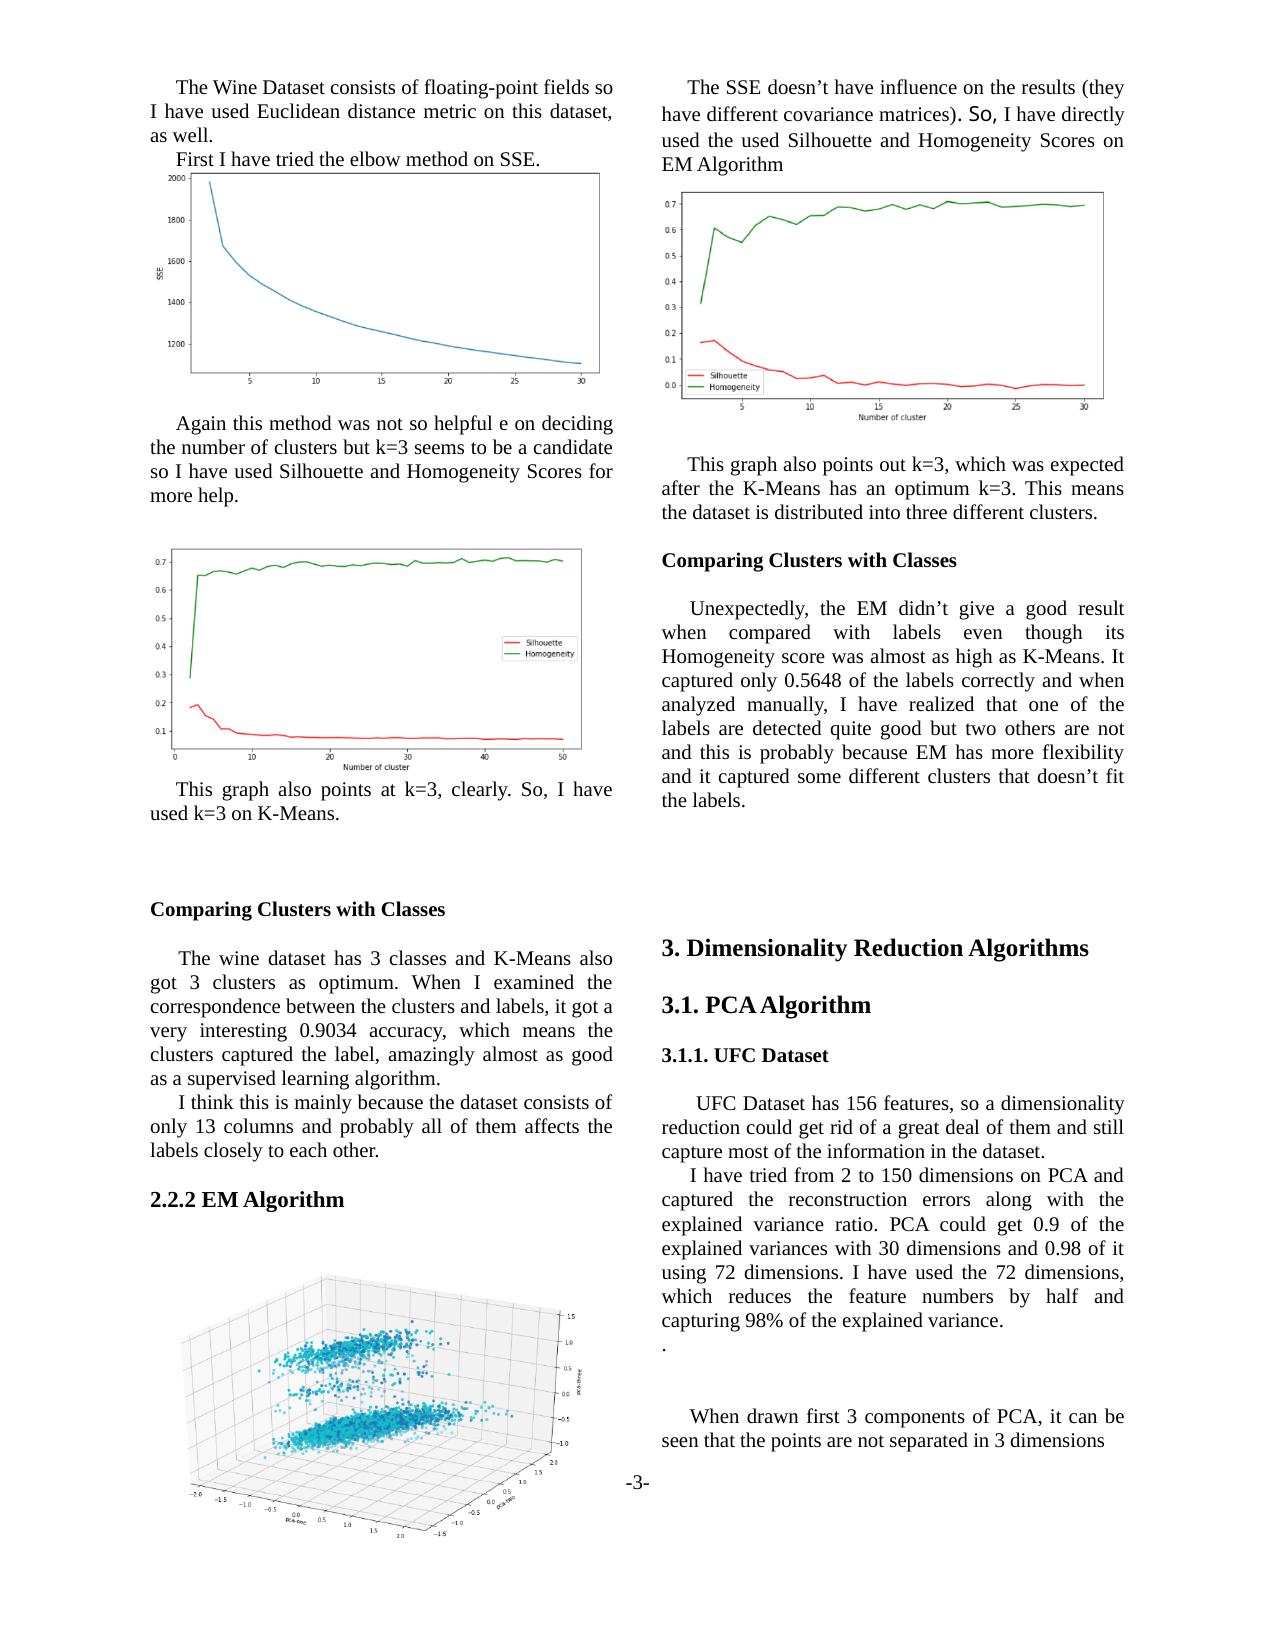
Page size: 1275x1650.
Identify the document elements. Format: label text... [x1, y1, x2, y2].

text This graph also points at k=3, clearly. So, I have used k=3 on K-Means. [150, 777, 613, 825]
subtitle 3.1. PCA Algorithm [661, 990, 1125, 1019]
text This graph also points out k=3, which was expected after the K-Means has an optimum k=3. This means the dataset is distributed into three different clusters. [661, 451, 1125, 524]
text . [661, 1332, 1125, 1356]
text First I have tried the elbow method on SSE. [150, 147, 613, 171]
text I think this is mainly because the dataset consists of only 13 columns and probably all of them affects the labels closely to each other. [150, 1090, 613, 1162]
text When drawn first 3 components of PCA, it can be seen that the points are not separated in 3 dimensions [661, 1404, 1125, 1452]
subtitle 3. Dimensionality Reduction Algorithms [661, 933, 1125, 961]
text The Wine Dataset consists of floating-point fields so I have used Euclidean distance metric on this dataset, as well. [150, 75, 613, 147]
text 2.2.2 EM Algorithm [150, 1186, 613, 1212]
text Unexpectedly, the EM didn’t give a good result when compared with labels even though its Homogeneity score was almost as high as K-Means. It captured only 0.5648 of the labels correctly and when analyzed manually, I have realized that one of the labels are detected quite good but two others are not and this is probably because EM has more flexibility and it captured some different clusters that doesn’t fit the labels. [661, 596, 1125, 812]
text The wine dataset has 3 classes and K-Means also got 3 clusters as optimum. When I examined the correspondence between the clusters and labels, it got a very interesting 0.9034 accuracy, which means the clusters captured the label, amazingly almost as good as a supervised learning algorithm. [150, 946, 613, 1090]
text Again this method was not so helpful e on deciding the number of clusters but k=3 seems to be a candidate so I have used Silhouette and Homogeneity Scores for more help. [150, 411, 613, 507]
text I have tried from 2 to 150 dimensions on PCA and captured the reconstruction errors along with the explained variance ratio. PCA could get 0.9 of the explained variances with 30 dimensions and 0.98 of it using 72 dimensions. I have used the 72 dimensions, which reduces the feature numbers by half and capturing 98% of the explained variance. [661, 1163, 1125, 1332]
text [150, 531, 613, 539]
text 3.1.1. UFC Dataset [661, 1043, 1125, 1067]
text Comparing Clusters with Classes [150, 897, 613, 921]
text UFC Dataset has 156 features, so a dimensionality reduction could get rid of a great deal of them and still capture most of the information in the dataset. [661, 1091, 1125, 1163]
text Comparing Clusters with Classes [661, 548, 1125, 572]
text The SSE doesn’t have influence on the results (they have different covariance matrices). So, I have directly used the used Silhouette and Homogeneity Scores on EM Algorithm [661, 75, 1125, 176]
